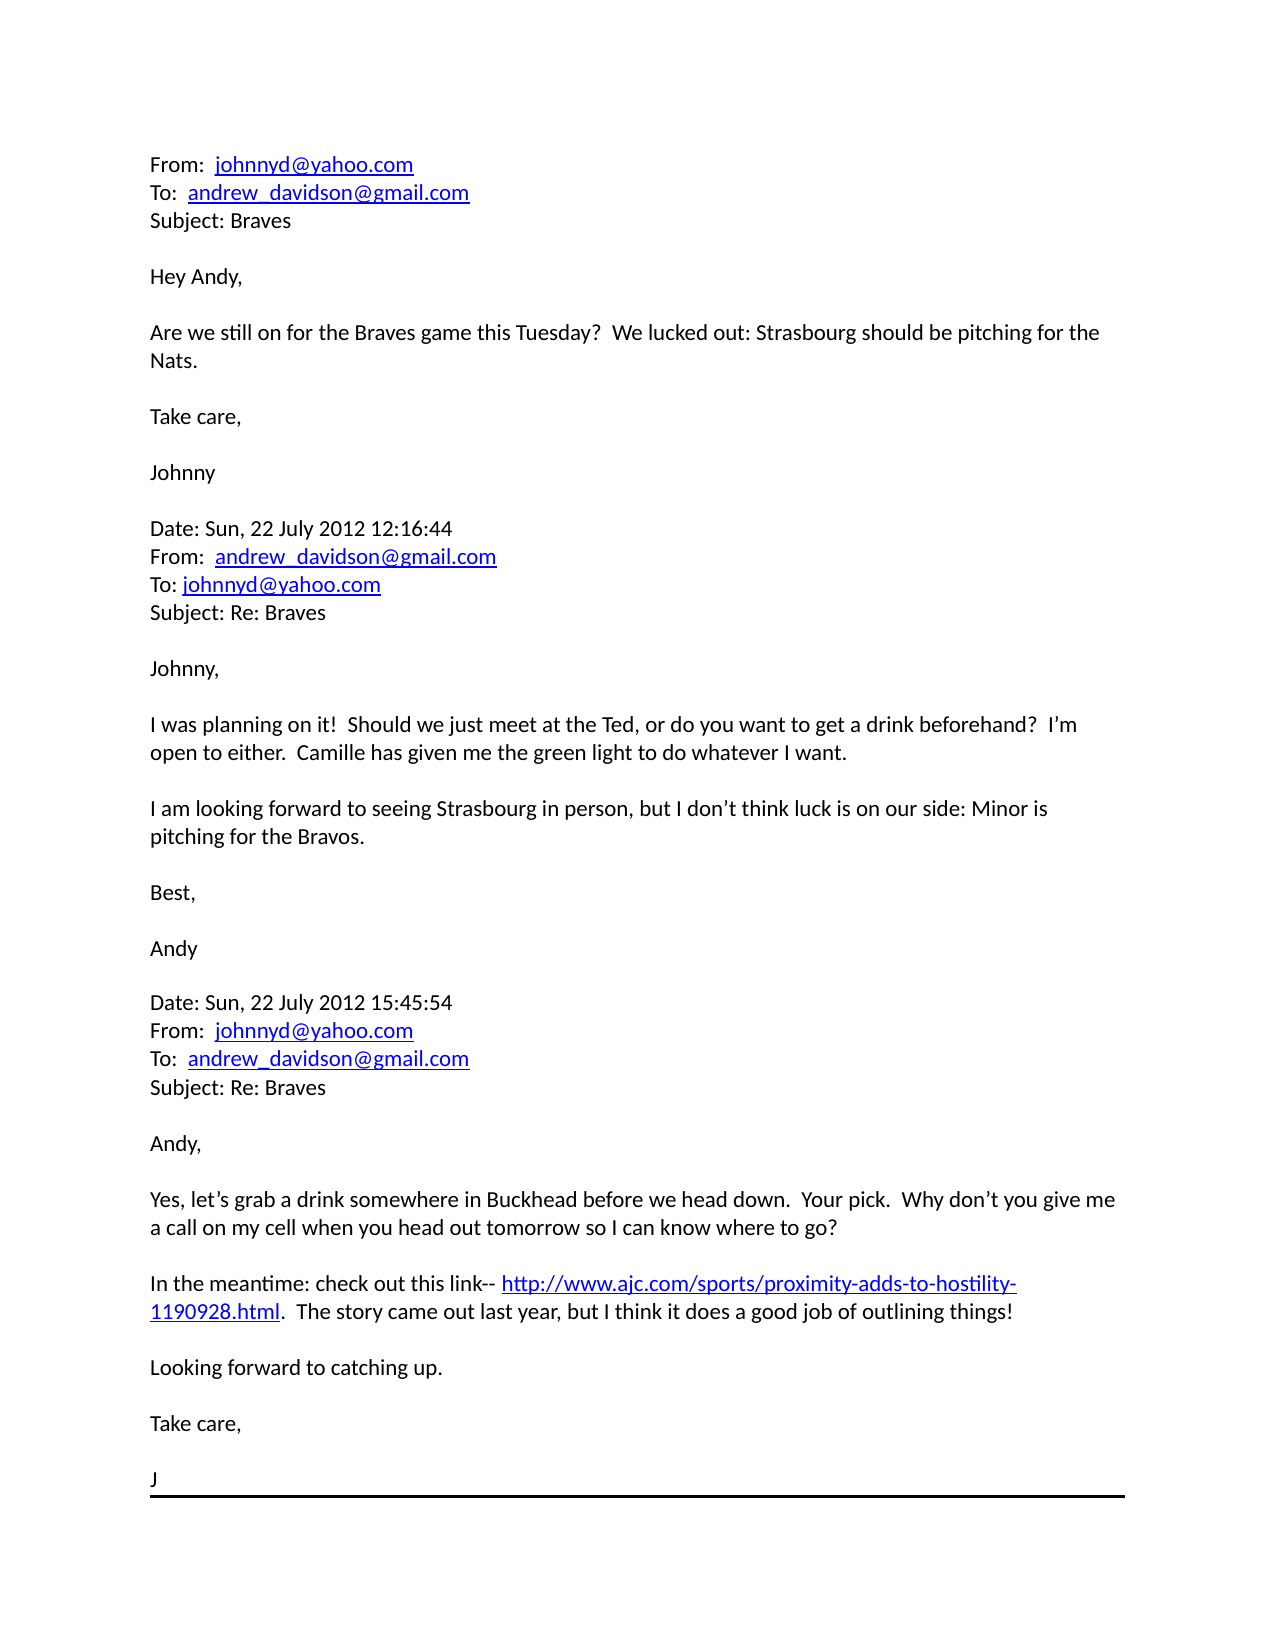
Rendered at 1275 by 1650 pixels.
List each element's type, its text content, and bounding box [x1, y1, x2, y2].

text From: andrew_davidson@gmail.com [150, 542, 1125, 570]
text Best, [150, 878, 1125, 907]
text Looking forward to catching up. [150, 1353, 1125, 1381]
text Andy, [150, 1129, 1125, 1157]
text To: johnnyd@yahoo.com [150, 570, 1125, 598]
text From: johnnyd@yahoo.com [150, 1017, 1125, 1044]
text Date: Sun, 22 July 2012 12:16:44 [150, 514, 1125, 542]
text To: andrew_davidson@gmail.com [150, 178, 1125, 206]
text Subject: Braves [150, 206, 1125, 234]
text Take care, [150, 402, 1125, 430]
text I was planning on it! Should we just meet at the Ted, or do you want to get a drink beforehand? I’m open to either. Camille has given me the green light to do whatever I want. [150, 710, 1125, 766]
text From: johnnyd@yahoo.com [150, 150, 1125, 178]
text I am looking forward to seeing Strasbourg in person, but I don’t think luck is on our side: Minor is pitching for the Bravos. [150, 794, 1125, 851]
text Johnny, [150, 654, 1125, 682]
text J [150, 1465, 1125, 1495]
text Hey Andy, [150, 262, 1125, 290]
text Take care, [150, 1409, 1125, 1437]
text Subject: Re: Braves [150, 598, 1125, 626]
text Subject: Re: Braves [150, 1073, 1125, 1101]
text To: andrew_davidson@gmail.com [150, 1044, 1125, 1073]
text Are we still on for the Braves game this Tuesday? We lucked out: Strasbourg should be pitching for the Nats. [150, 318, 1125, 374]
text In the meantime: check out this link-- http://www.ajc.com/sports/proximity-adds-to-hostility-1190928.html. The story came out last year, but I think it does a good job of outlining things! [150, 1269, 1125, 1325]
text Andy [150, 934, 1125, 963]
text Johnny [150, 458, 1125, 486]
text Date: Sun, 22 July 2012 15:45:54 [150, 988, 1125, 1017]
text Yes, let’s grab a drink somewhere in Buckhead before we head down. Your pick. Why don’t you give me a call on my cell when you head out tomorrow so I can know where to go? [150, 1185, 1125, 1241]
